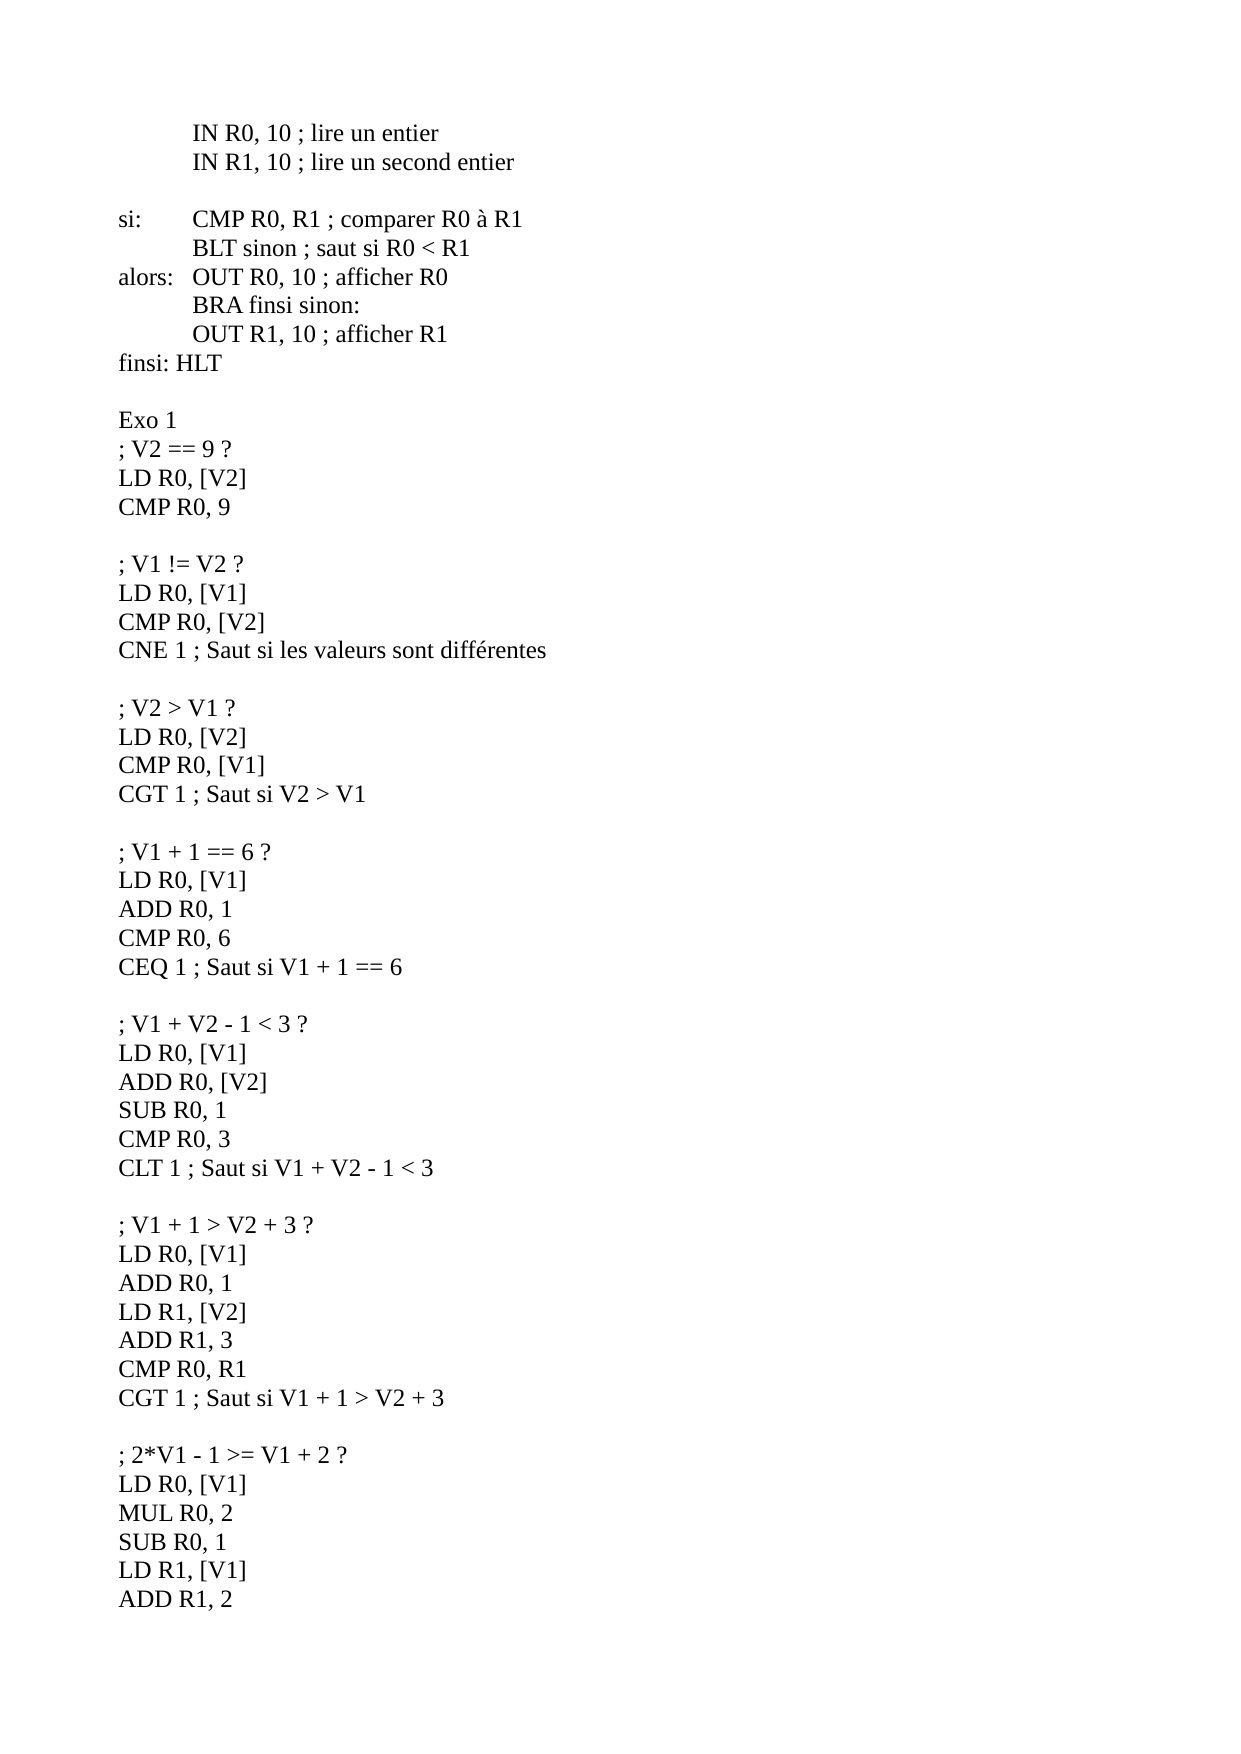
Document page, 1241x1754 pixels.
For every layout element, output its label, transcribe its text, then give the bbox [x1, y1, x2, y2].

text CGT 1 ; Saut si V2 > V1 [118, 779, 1122, 808]
text ; V1 + V2 - 1 < 3 ? [118, 1009, 1122, 1038]
text ; V1 != V2 ? [118, 549, 1122, 578]
text LD R1, [V1] [118, 1556, 1122, 1584]
text CMP R0, [V2] [118, 607, 1122, 636]
text si: CMP R0, R1 ; comparer R0 à R1 [118, 204, 1122, 233]
text ; 2*V1 - 1 >= V1 + 2 ? [118, 1441, 1122, 1469]
text LD R0, [V2] [118, 722, 1122, 751]
text Exo 1 [118, 406, 1122, 434]
text ; V2 > V1 ? [118, 693, 1122, 722]
text CNE 1 ; Saut si les valeurs sont différentes [118, 636, 1122, 664]
text alors: OUT R0, 10 ; afficher R0 [118, 262, 1122, 291]
text MUL R0, 2 [118, 1498, 1122, 1527]
text IN R0, 10 ; lire un entier [118, 118, 1122, 147]
text LD R0, [V1] [118, 866, 1122, 894]
text SUB R0, 1 [118, 1527, 1122, 1556]
text CMP R0, 3 [118, 1124, 1122, 1153]
text ; V2 == 9 ? [118, 434, 1122, 463]
text OUT R1, 10 ; afficher R1 [118, 319, 1122, 348]
text CGT 1 ; Saut si V1 + 1 > V2 + 3 [118, 1383, 1122, 1412]
text CMP R0, [V1] [118, 751, 1122, 779]
text SUB R0, 1 [118, 1096, 1122, 1124]
text CMP R0, R1 [118, 1354, 1122, 1383]
text ADD R0, 1 [118, 894, 1122, 923]
text LD R0, [V1] [118, 1239, 1122, 1268]
text CEQ 1 ; Saut si V1 + 1 == 6 [118, 952, 1122, 981]
text IN R1, 10 ; lire un second entier [118, 147, 1122, 176]
text BRA finsi sinon: [118, 291, 1122, 319]
text CMP R0, 6 [118, 923, 1122, 952]
text ; V1 + 1 == 6 ? [118, 837, 1122, 866]
text CLT 1 ; Saut si V1 + V2 - 1 < 3 [118, 1153, 1122, 1182]
text ADD R0, 1 [118, 1268, 1122, 1297]
text ADD R1, 2 [118, 1584, 1122, 1613]
text ADD R1, 3 [118, 1326, 1122, 1354]
text ADD R0, [V2] [118, 1067, 1122, 1096]
text LD R0, [V1] [118, 1038, 1122, 1067]
text LD R0, [V1] [118, 578, 1122, 607]
text CMP R0, 9 [118, 492, 1122, 521]
text BLT sinon ; saut si R0 < R1 [118, 233, 1122, 262]
text ; V1 + 1 > V2 + 3 ? [118, 1211, 1122, 1239]
text LD R0, [V1] [118, 1469, 1122, 1498]
text LD R1, [V2] [118, 1297, 1122, 1326]
text LD R0, [V2] [118, 463, 1122, 492]
text finsi: HLT [118, 348, 1122, 377]
